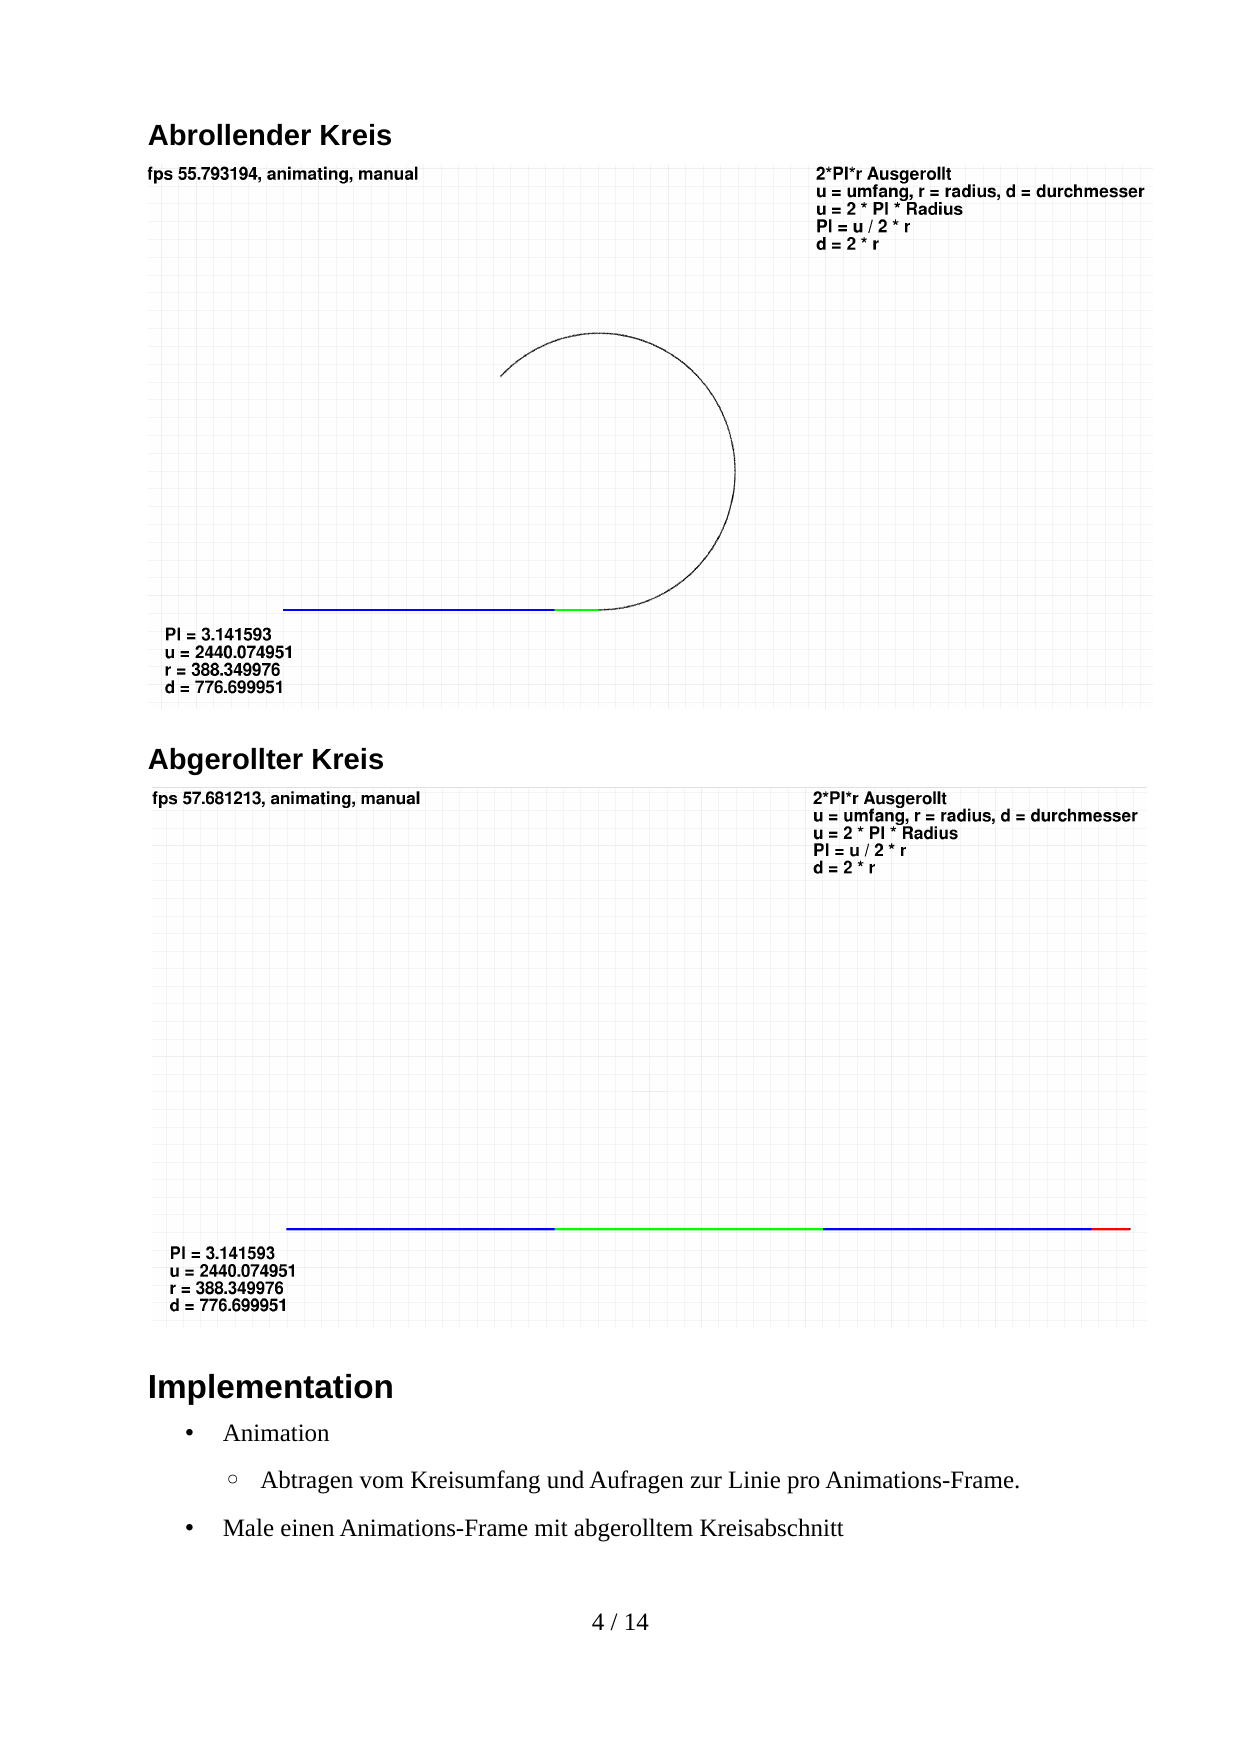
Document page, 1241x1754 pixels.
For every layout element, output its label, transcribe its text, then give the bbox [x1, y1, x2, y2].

list Animation [185, 1418, 1093, 1447]
subtitle Implementation [148, 1367, 1093, 1405]
subtitle Abgerollter Kreis [148, 742, 1093, 775]
subtitle Abrollender Kreis [148, 118, 1093, 152]
picture [147, 164, 1154, 709]
list Abtragen vom Kreisumfang und Aufragen zur Linie pro Animations-Frame. [223, 1466, 1093, 1494]
picture [159, 787, 1133, 1328]
list Male einen Animations-Frame mit abgerolltem Kreisabschnitt [185, 1513, 1093, 1542]
